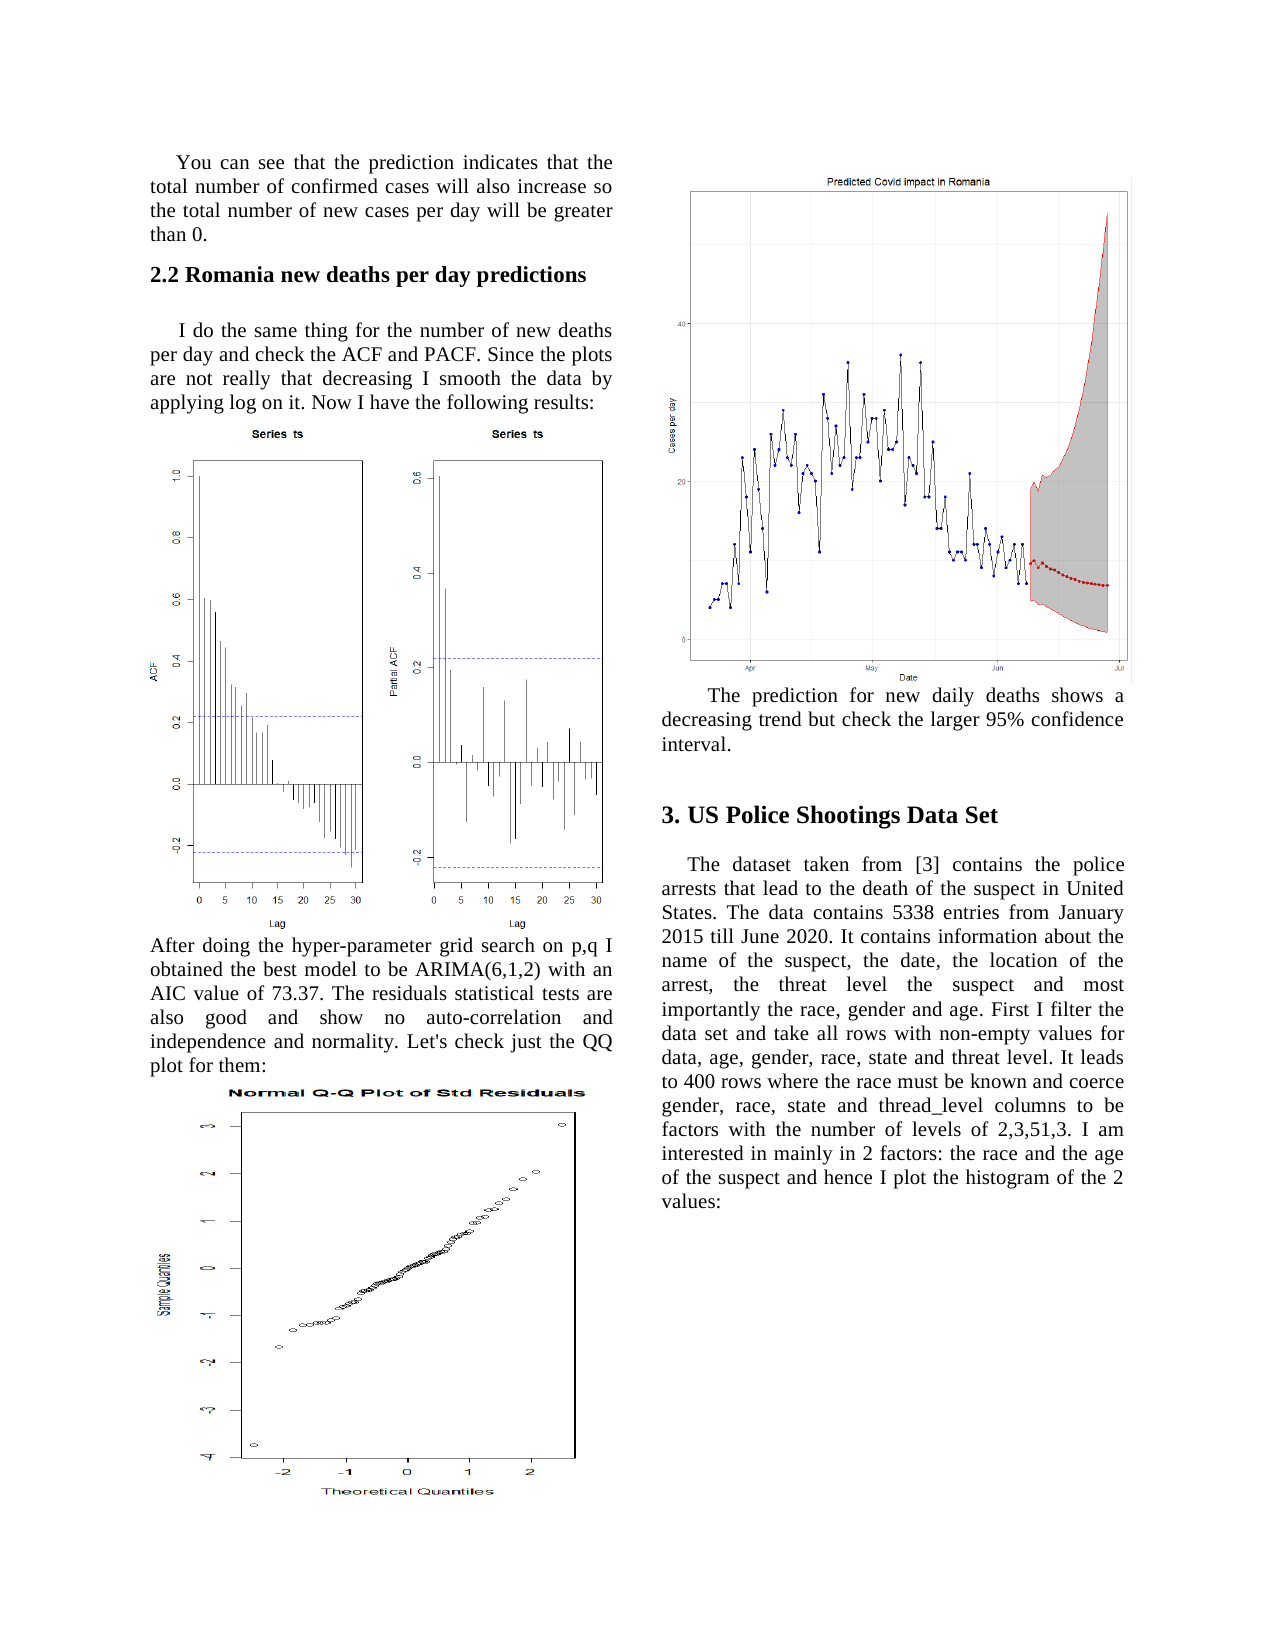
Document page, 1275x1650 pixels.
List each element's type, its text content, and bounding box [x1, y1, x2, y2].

subtitle US Police Shootings Data Set [661, 800, 1125, 829]
text The prediction for new daily deaths shows a decreasing trend but check the larger 95% confidence interval. [661, 204, 1125, 755]
text The dataset taken from [3] contains the police arrests that lead to the death of the suspect in United States. The data contains 5338 entries from January 2015 till June 2020. It contains information about the name of the suspect, the date, the location of the arrest, the threat level the suspect and most importantly the race, gender and age. First I filter the data set and take all rows with non-empty values for data, age, gender, race, state and threat level. It leads to 400 rows where the race must be known and coerce gender, race, state and thread_level columns to be factors with the number of levels of 2,3,51,3. I am interested in mainly in 2 factors: the race and the age of the suspect and hence I plot the histogram of the 2 values: [661, 852, 1125, 1213]
text You can see that the prediction indicates that the total number of confirmed cases will also increase so the total number of new cases per day will be greater than 0. [150, 150, 613, 246]
list 2.2 Romania new deaths per day predictions [150, 261, 613, 288]
text After doing the hyper-parameter grid search on p,q I obtained the best model to be ARIMA(6,1,2) with an AIC value of 73.37. The residuals statistical tests are also good and show no auto-correlation and independence and normality. Let's check just the QQ plot for them: [150, 933, 613, 1077]
list I do the same thing for the number of new deaths per day and check the ACF and PACF. Since the plots are not really that decreasing I smooth the data by applying log on it. Now I have the following results: [150, 318, 613, 414]
